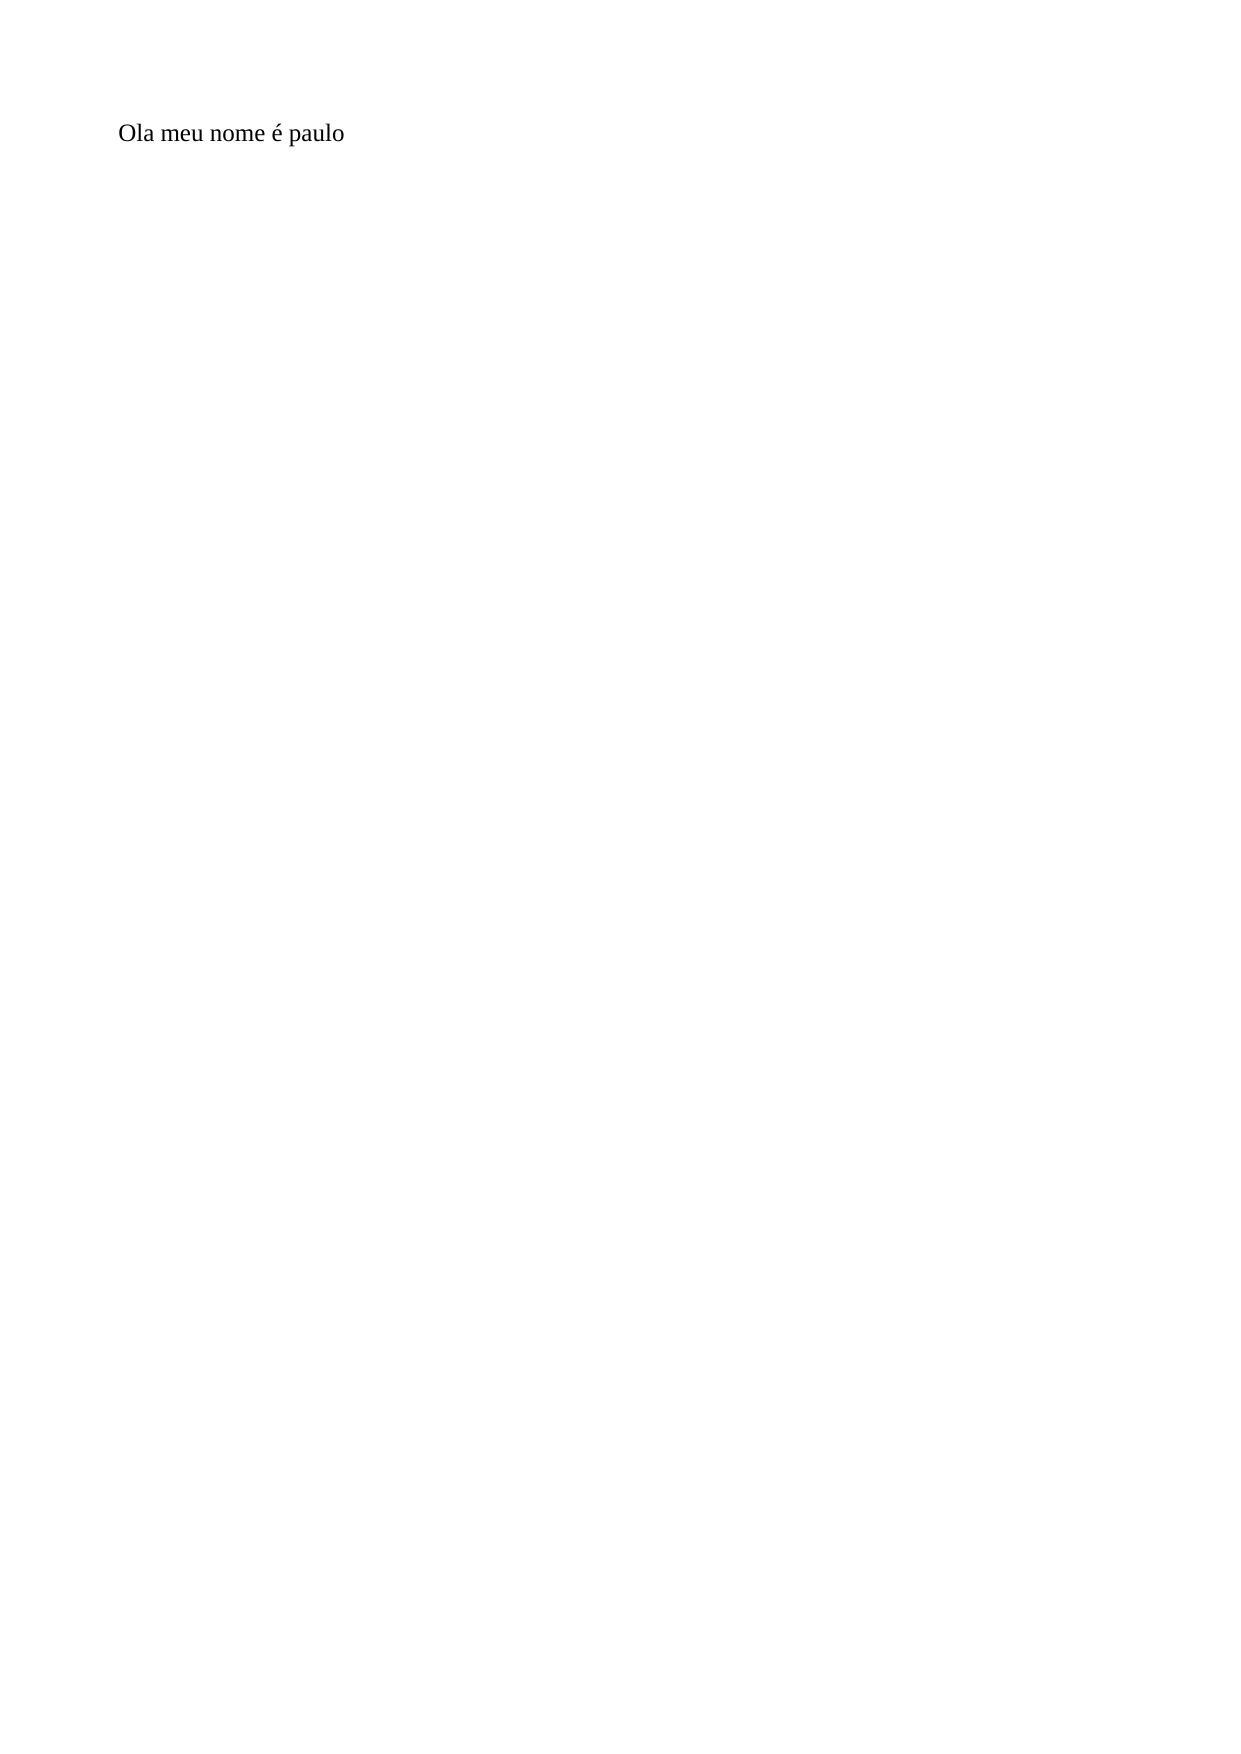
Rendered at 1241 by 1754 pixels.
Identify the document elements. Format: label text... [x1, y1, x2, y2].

text Ola meu nome é paulo [118, 118, 1122, 147]
